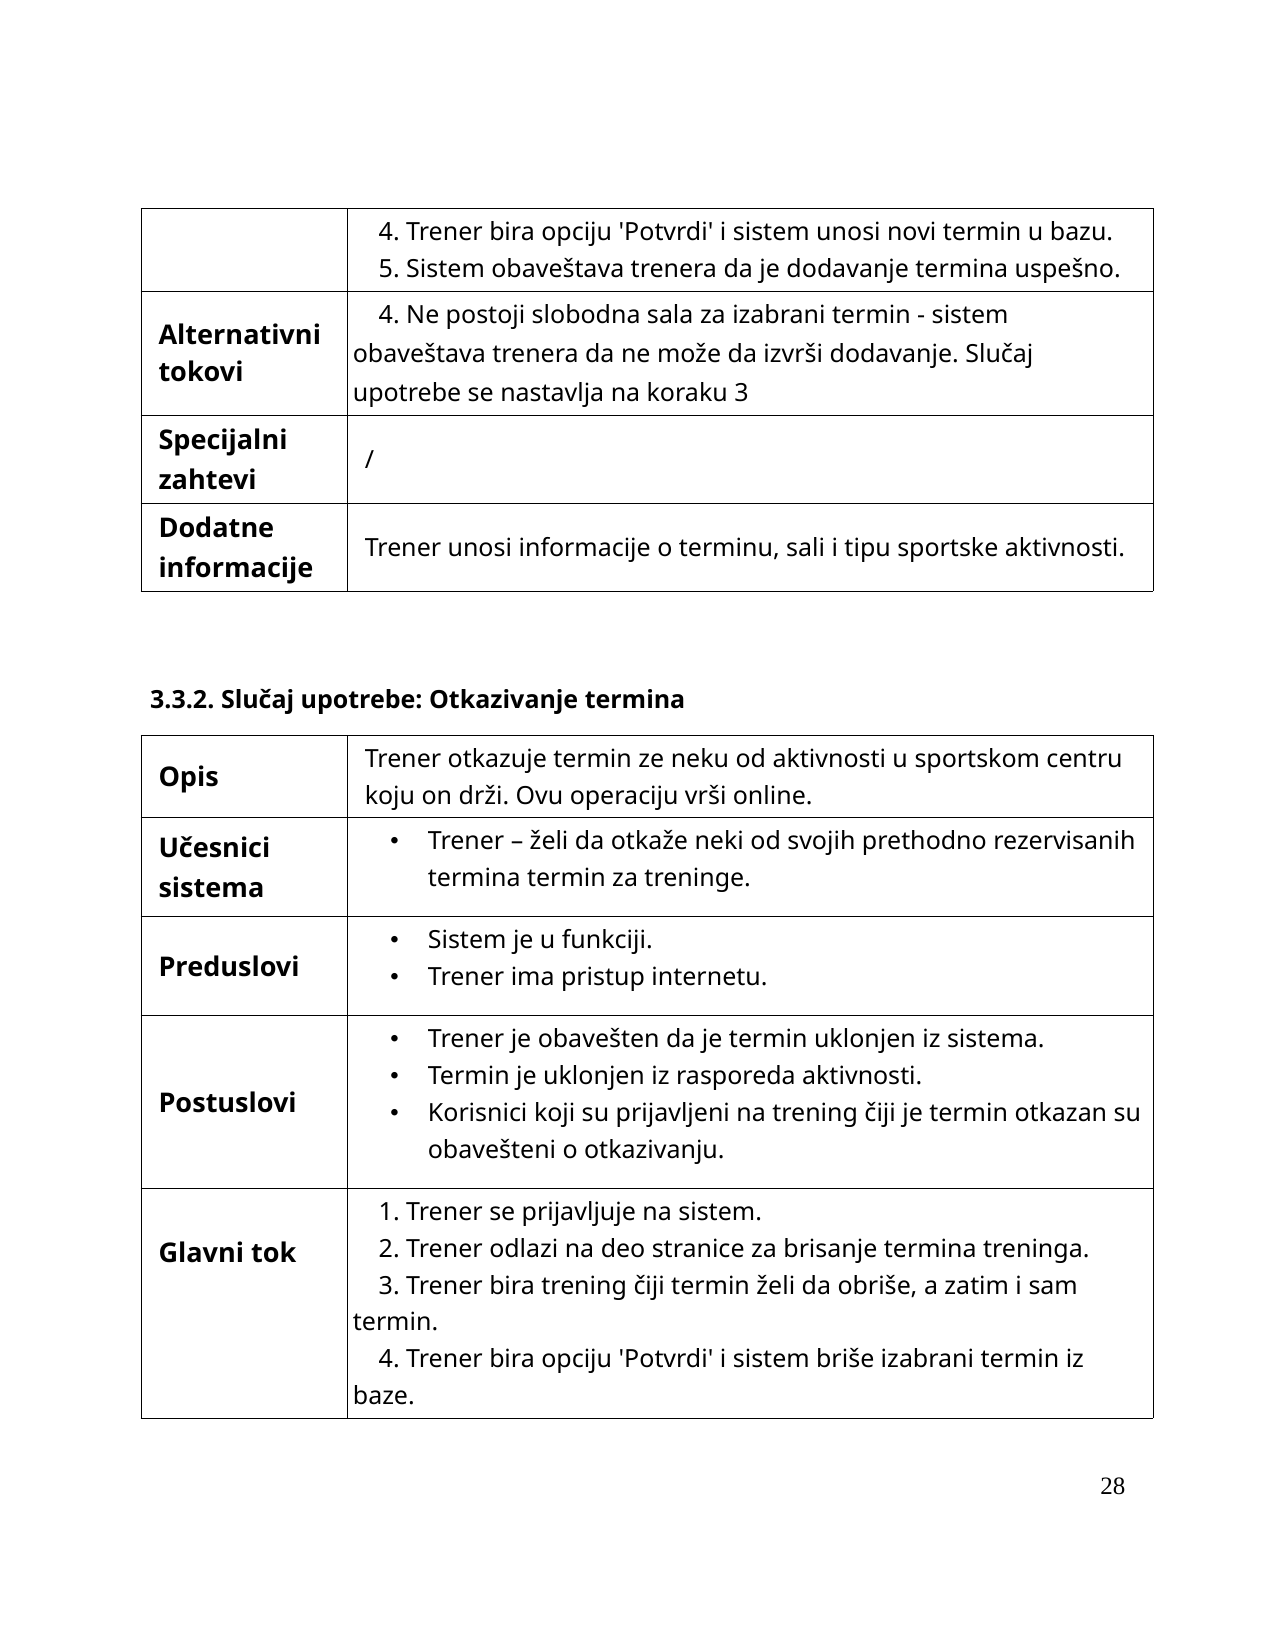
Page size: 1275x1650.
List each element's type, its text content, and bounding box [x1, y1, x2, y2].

table_cell Trener unosi informacije o terminu, sali i tipu sportske aktivnosti. [348, 504, 1153, 591]
table_cell Preduslovi [142, 917, 347, 1015]
table_cell [142, 209, 347, 291]
table_header Opis [142, 736, 347, 817]
table_cell Trener – želi da otkaže neki od svojih prethodno rezervisanih termina termin za treninge. [348, 818, 1153, 916]
table_cell 4. Ne postoji slobodna sala za izabrani termin - sistem obaveštava trenera da ne može da izvrši dodavanje. Slučaj upotrebe se nastavlja na koraku 3 [348, 292, 1153, 414]
table_cell Glavni tok [142, 1189, 347, 1417]
table_cell Trener je obavešten da je termin uklonjen iz sistema. Termin je uklonjen iz rasporeda aktivnosti. Korisnici koji su prijavljeni na trening čiji je termin otkazan su obavešteni o otkazivanju. [348, 1016, 1153, 1188]
table_header Trener otkazuje termin ze neku od aktivnosti u sportskom centru koju on drži. Ovu operaciju vrši online. [348, 736, 1153, 817]
table_cell Specijalni zahtevi [142, 416, 347, 503]
table_cell Dodatne informacije [142, 504, 347, 591]
table_cell Alternativni tokovi [142, 292, 347, 414]
table_cell 1. Trener se prijavljuje na sistem. 2. Trener odlazi na deo stranice za brisanje termina treninga. 3. Trener bira trening čiji termin želi da obriše, a zatim i sam termin. 4. Trener bira opciju 'Potvrdi' i sistem briše izabrani termin iz baze. [348, 1189, 1153, 1417]
table_cell / [348, 416, 1153, 503]
table_cell Postuslovi [142, 1016, 347, 1188]
table_cell Sistem je u funkciji. Trener ima pristup internetu. [348, 917, 1153, 1015]
table_cell 4. Trener bira opciju 'Potvrdi' i sistem unosi novi termin u bazu. 5. Sistem obaveštava trenera da je dodavanje termina uspešno. [348, 209, 1153, 291]
text 3.3.2. Slučaj upotrebe: Otkazivanje termina [150, 681, 1125, 715]
table_cell Učesnici sistema [142, 818, 347, 916]
